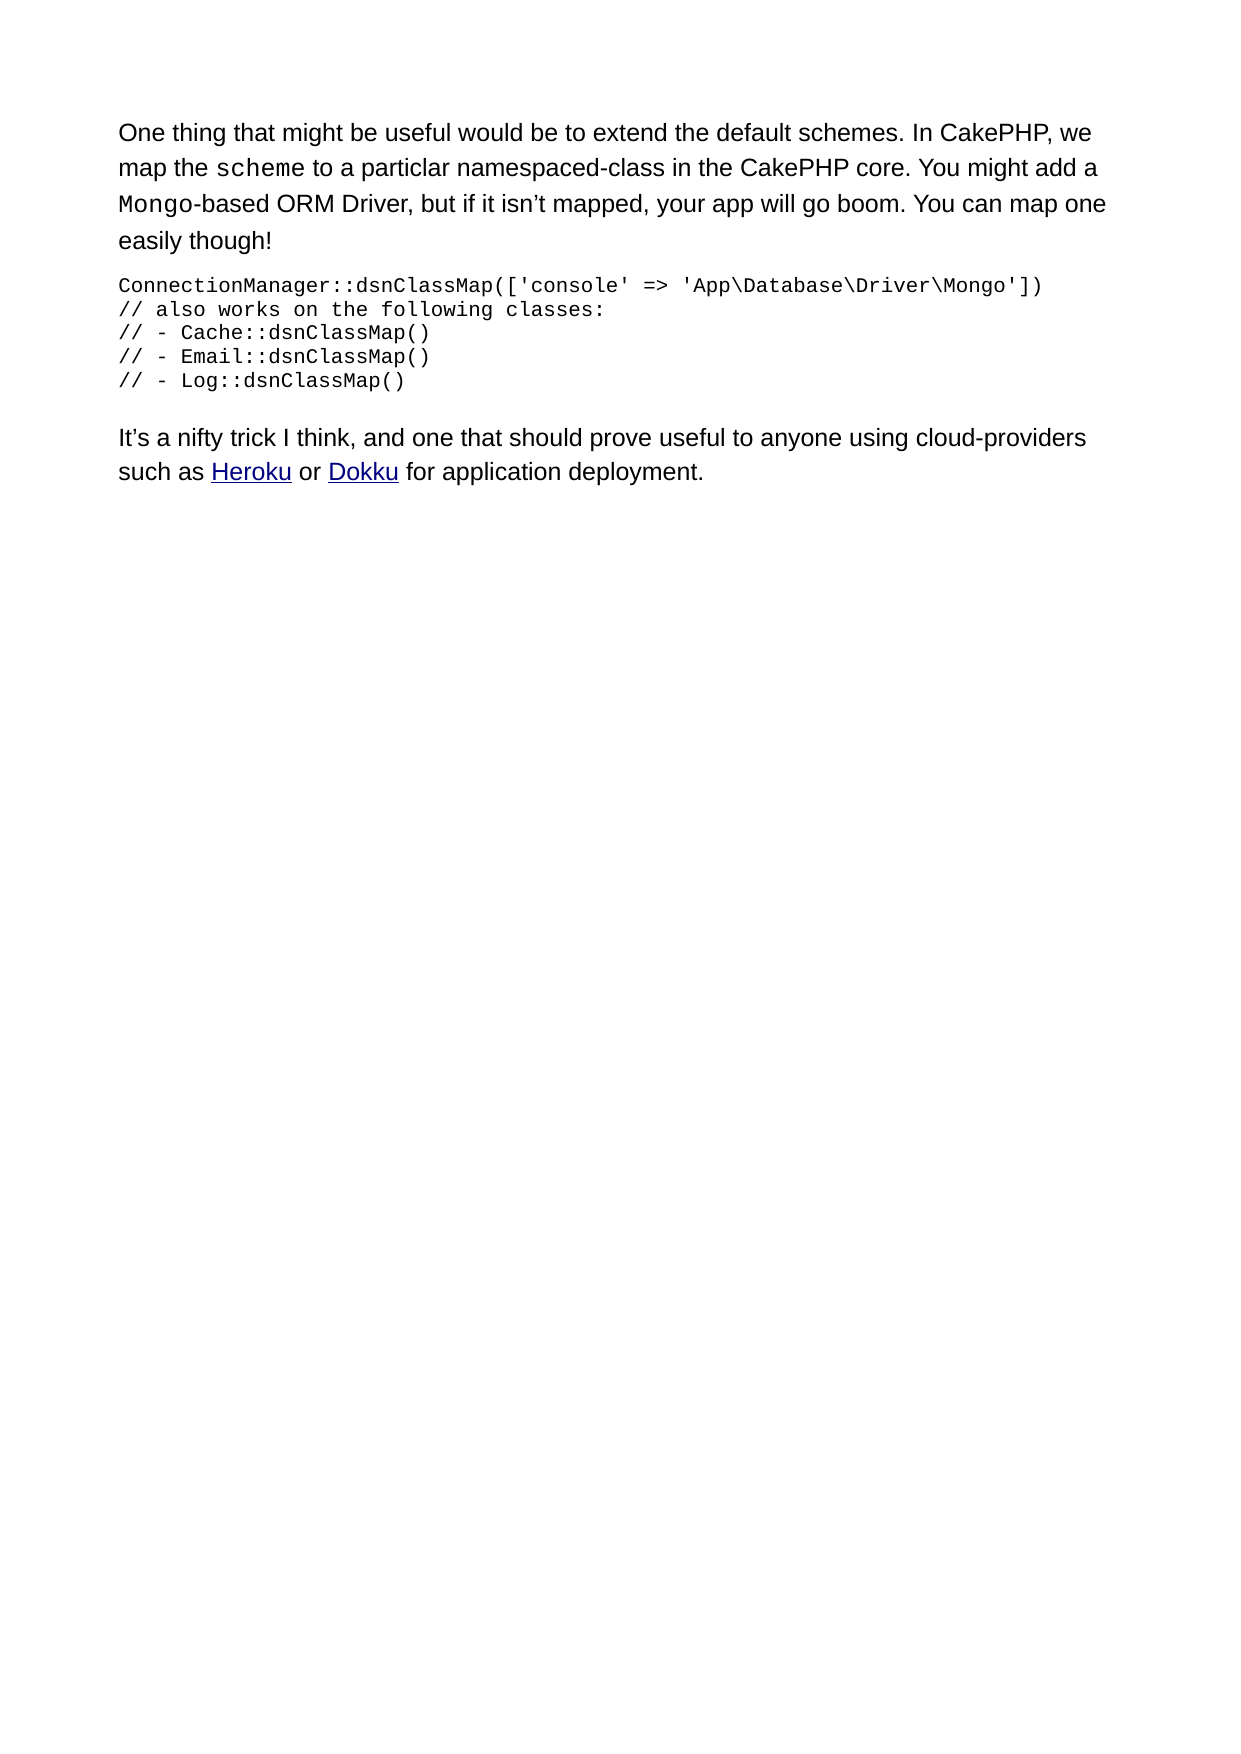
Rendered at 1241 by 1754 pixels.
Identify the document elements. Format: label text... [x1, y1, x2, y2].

text It’s a nifty trick I think, and one that should prove useful to anyone using cloud-providers such as Heroku or Dokku for application deployment. [118, 423, 1122, 486]
text // - Log::dsnClassMap() [118, 369, 1122, 393]
text // also works on the following classes: [118, 299, 1122, 322]
text ConnectionManager::dsnClassMap(['console' => 'App\Database\Driver\Mongo']) [118, 275, 1122, 299]
text // - Cache::dsnClassMap() [118, 322, 1122, 346]
text // - Email::dsnClassMap() [118, 346, 1122, 369]
text One thing that might be useful would be to extend the default schemes. In CakePHP, we map the scheme to a particlar namespaced-class in the CakePHP core. You might add a Mongo-based ORM Driver, but if it isn’t mapped, your app will go boom. You can map one easily though! [118, 118, 1122, 255]
